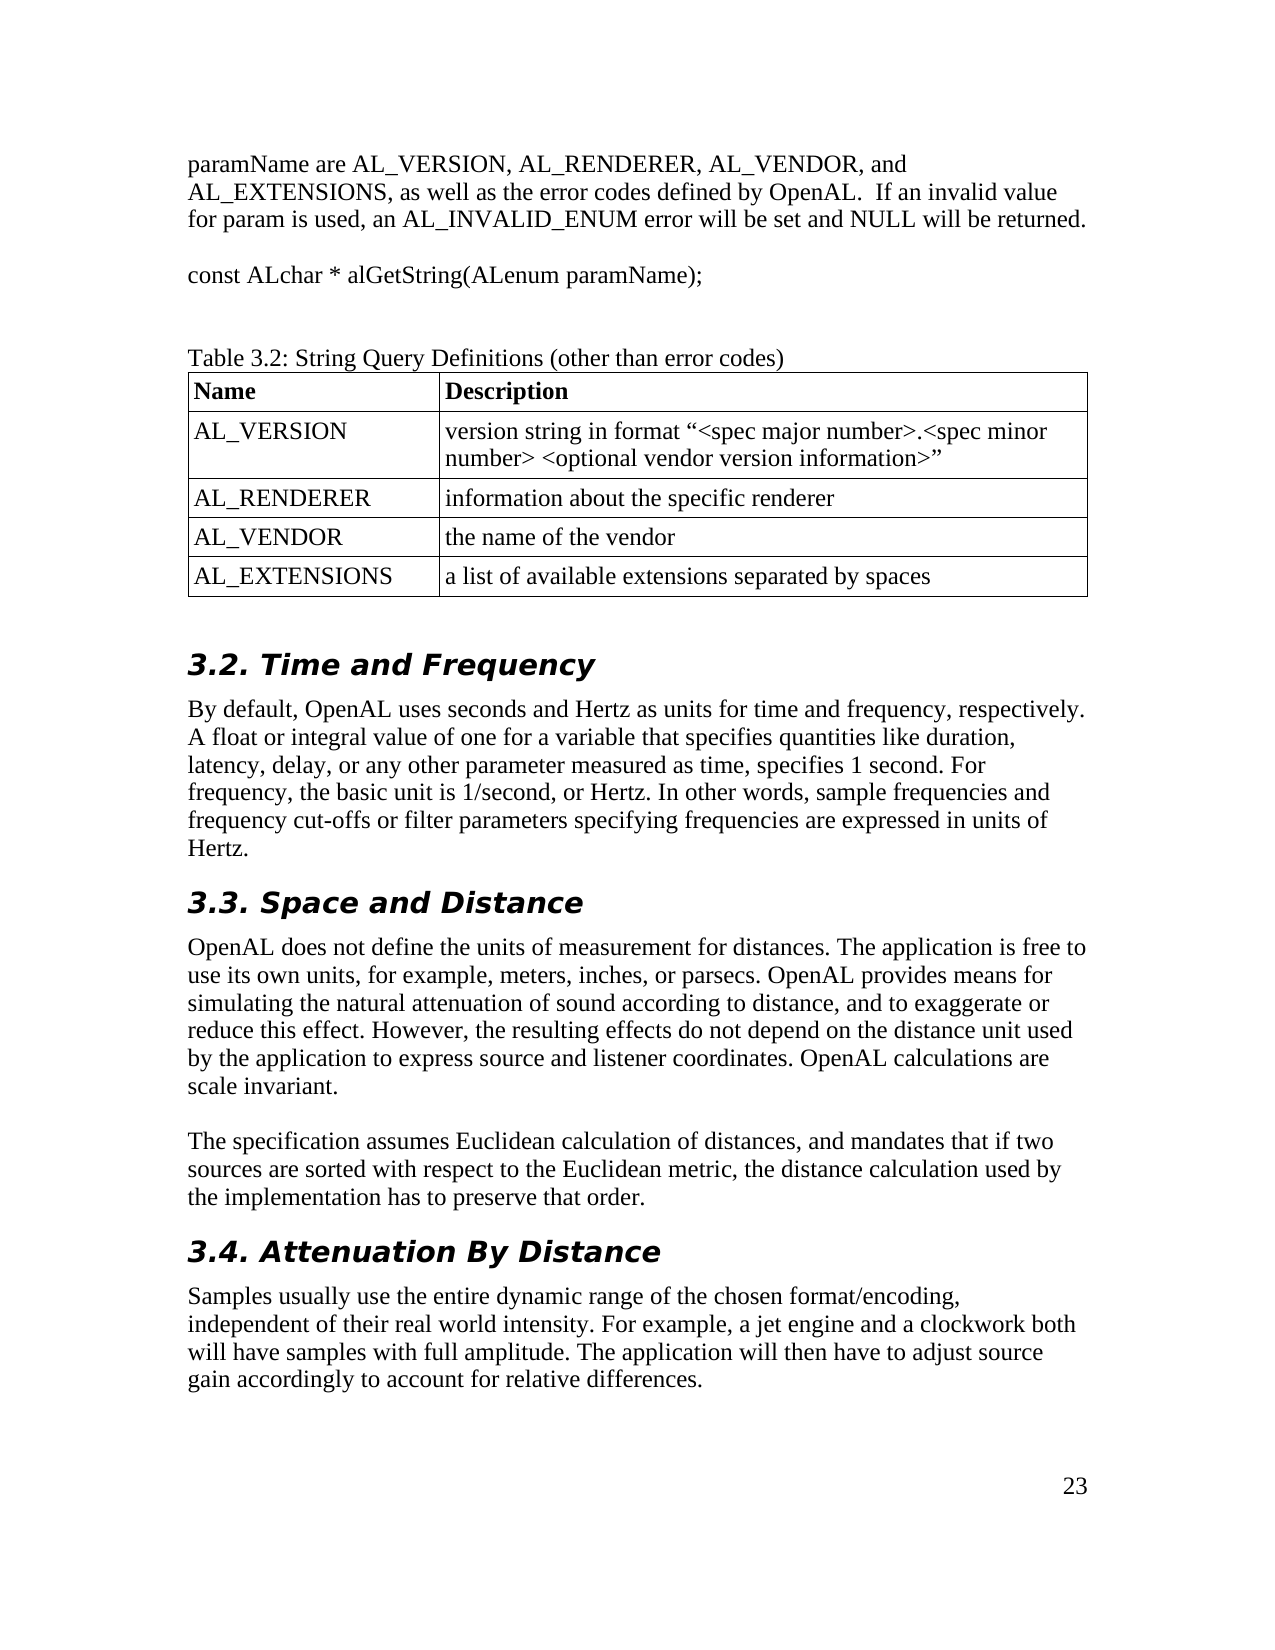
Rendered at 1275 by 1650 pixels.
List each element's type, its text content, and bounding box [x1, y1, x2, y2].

text Table 3.2: String Query Definitions (other than error codes) [187, 344, 1087, 372]
table_cell AL_EXTENSIONS [189, 557, 439, 596]
subtitle Space and Distance [187, 887, 1087, 921]
subtitle Attenuation By Distance [187, 1235, 1087, 1270]
table_header Description [440, 373, 1087, 411]
table_cell version string in format “<spec major number>.<spec minor number> <optional vendor version information>” [440, 412, 1087, 478]
text paramName are AL_VERSION, AL_RENDERER, AL_VENDOR, and AL_EXTENSIONS, as well as the error codes defined by OpenAL. If an invalid value for param is used, an AL_INVALID_ENUM error will be set and NULL will be returned. [187, 150, 1087, 233]
table_cell the name of the vendor [440, 518, 1087, 556]
table_cell AL_VERSION [189, 412, 439, 478]
table_cell AL_RENDERER [189, 479, 439, 517]
table_cell AL_VENDOR [189, 518, 439, 556]
text The specification assumes Euclidean calculation of distances, and mandates that if two sources are sorted with respect to the Euclidean metric, the distance calculation used by the implementation has to preserve that order. [187, 1127, 1087, 1210]
table_header Name [189, 373, 439, 411]
table_cell a list of available extensions separated by spaces [440, 557, 1087, 596]
text const ALchar * alGetString(ALenum paramName); [187, 261, 1087, 288]
subtitle Time and Frequency [187, 648, 1087, 683]
table_cell information about the specific renderer [440, 479, 1087, 517]
text OpenAL does not define the units of measurement for distances. The application is free to use its own units, for example, meters, inches, or parsecs. OpenAL provides means for simulating the natural attenuation of sound according to distance, and to exaggerate or reduce this effect. However, the resulting effects do not depend on the distance unit used by the application to express source and listener coordinates. OpenAL calculations are scale invariant. [187, 933, 1087, 1099]
text By default, OpenAL uses seconds and Hertz as units for time and frequency, respectively. A float or integral value of one for a variable that specifies quantities like duration, latency, delay, or any other parameter measured as time, specifies 1 second. For frequency, the basic unit is 1/second, or Hertz. In other words, sample frequencies and frequency cut-offs or filter parameters specifying frequencies are expressed in units of Hertz. [187, 695, 1087, 862]
text Samples usually use the entire dynamic range of the chosen format/encoding, independent of their real world intensity. For example, a jet engine and a clockwork both will have samples with full amplitude. The application will then have to adjust source gain accordingly to account for relative differences. [187, 1282, 1087, 1393]
